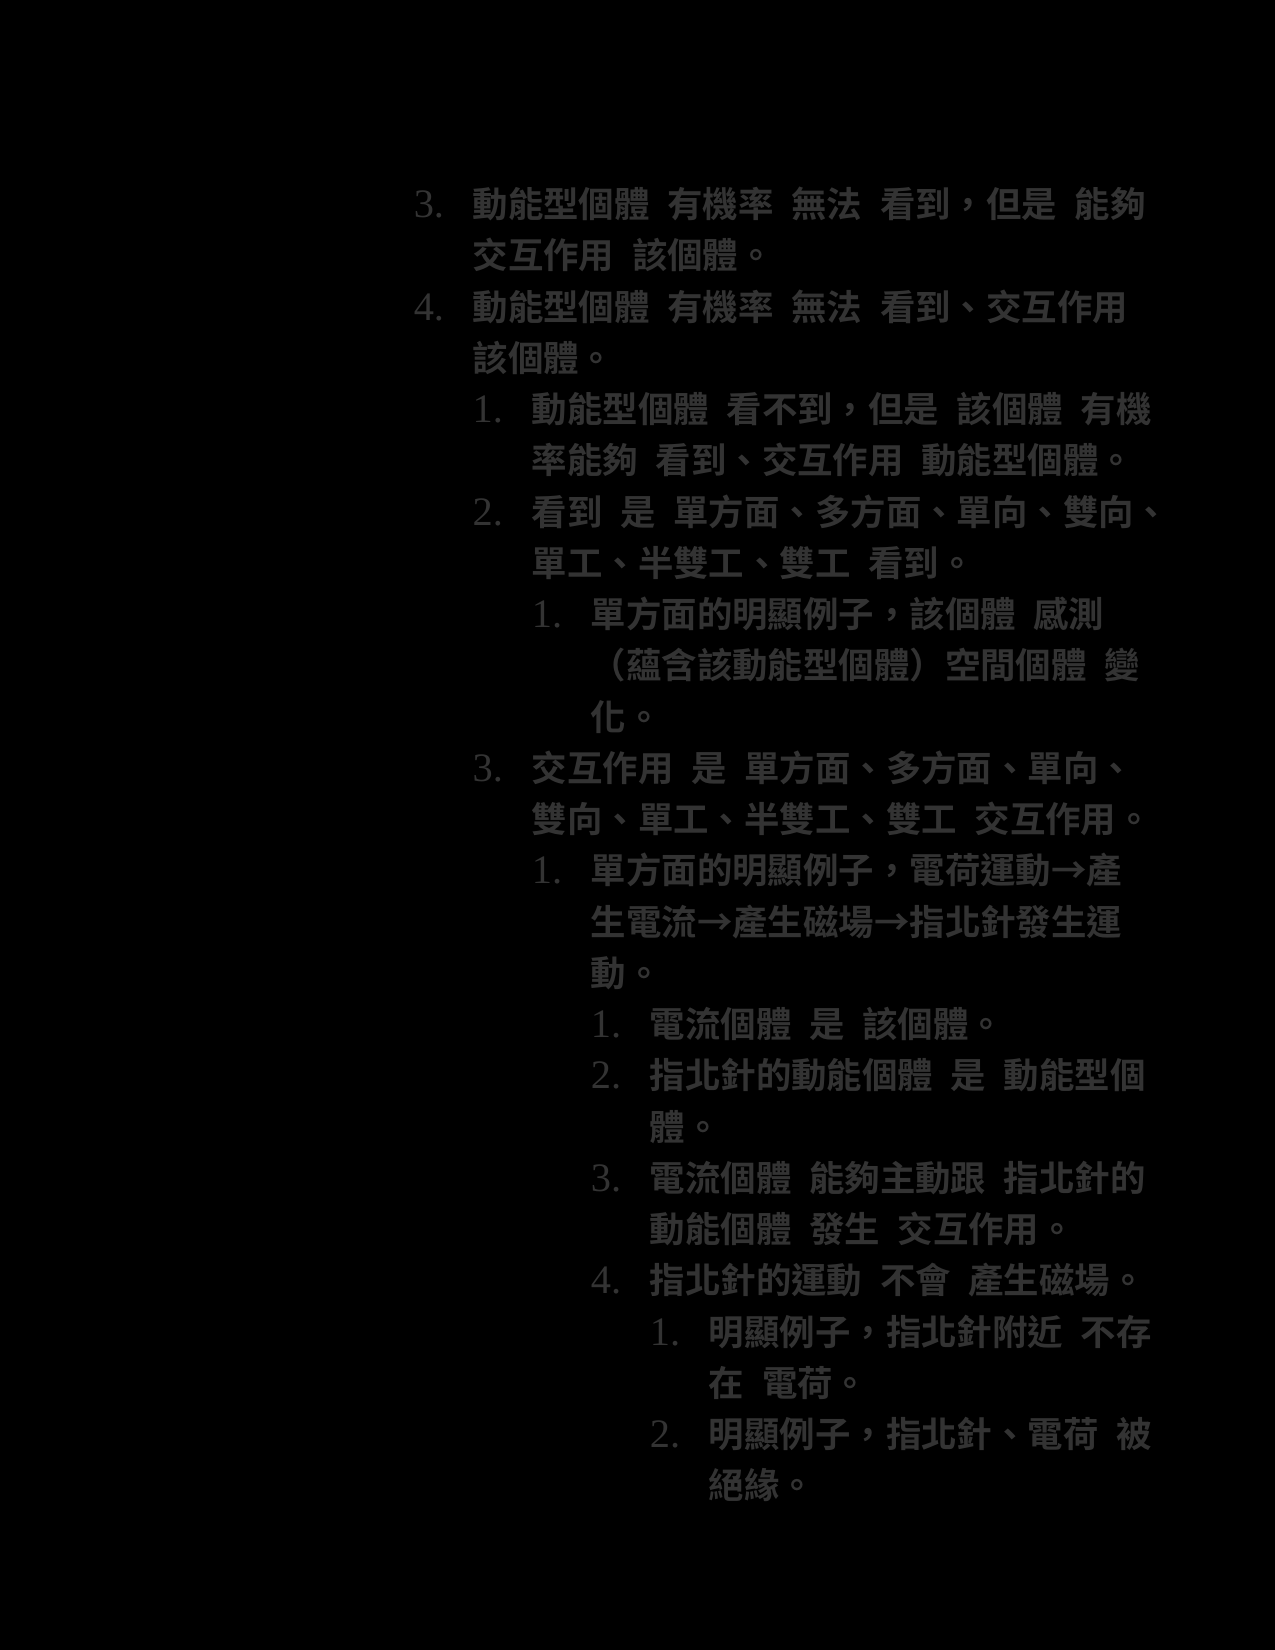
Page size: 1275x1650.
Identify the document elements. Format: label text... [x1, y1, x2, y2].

list 明顯例子，指北針、電荷 被絕緣。 [649, 1406, 1157, 1509]
list 指北針的運動 不會 產生磁場。 [591, 1253, 1157, 1304]
list 電流個體 能夠主動跟 指北針的動能個體 發生 交互作用。 [591, 1150, 1157, 1253]
list 動能型個體 有機率 無法 看到，但是 能夠 交互作用 該個體。 [413, 176, 1157, 279]
list 單方面的明顯例子，該個體 感測（蘊含該動能型個體）空間個體 變化。 [532, 586, 1157, 740]
list 單方面的明顯例子，電荷運動→產生電流→產生磁場→指北針發生運動。 [532, 843, 1157, 996]
list 交互作用 是 單方面、多方面、單向、雙向、單工、半雙工、雙工 交互作用。 [472, 740, 1157, 843]
list 動能型個體 看不到，但是 該個體 有機率能夠 看到、交互作用 動能型個體。 [472, 381, 1157, 484]
list 動能型個體 有機率 無法 看到、交互作用 該個體。 [413, 279, 1157, 381]
list 明顯例子，指北針附近 不存在 電荷。 [649, 1304, 1157, 1406]
list 指北針的動能個體 是 動能型個體。 [591, 1048, 1157, 1150]
list 電流個體 是 該個體。 [591, 996, 1157, 1048]
list 看到 是 單方面、多方面、單向、雙向、單工、半雙工、雙工 看到。 [472, 484, 1157, 586]
